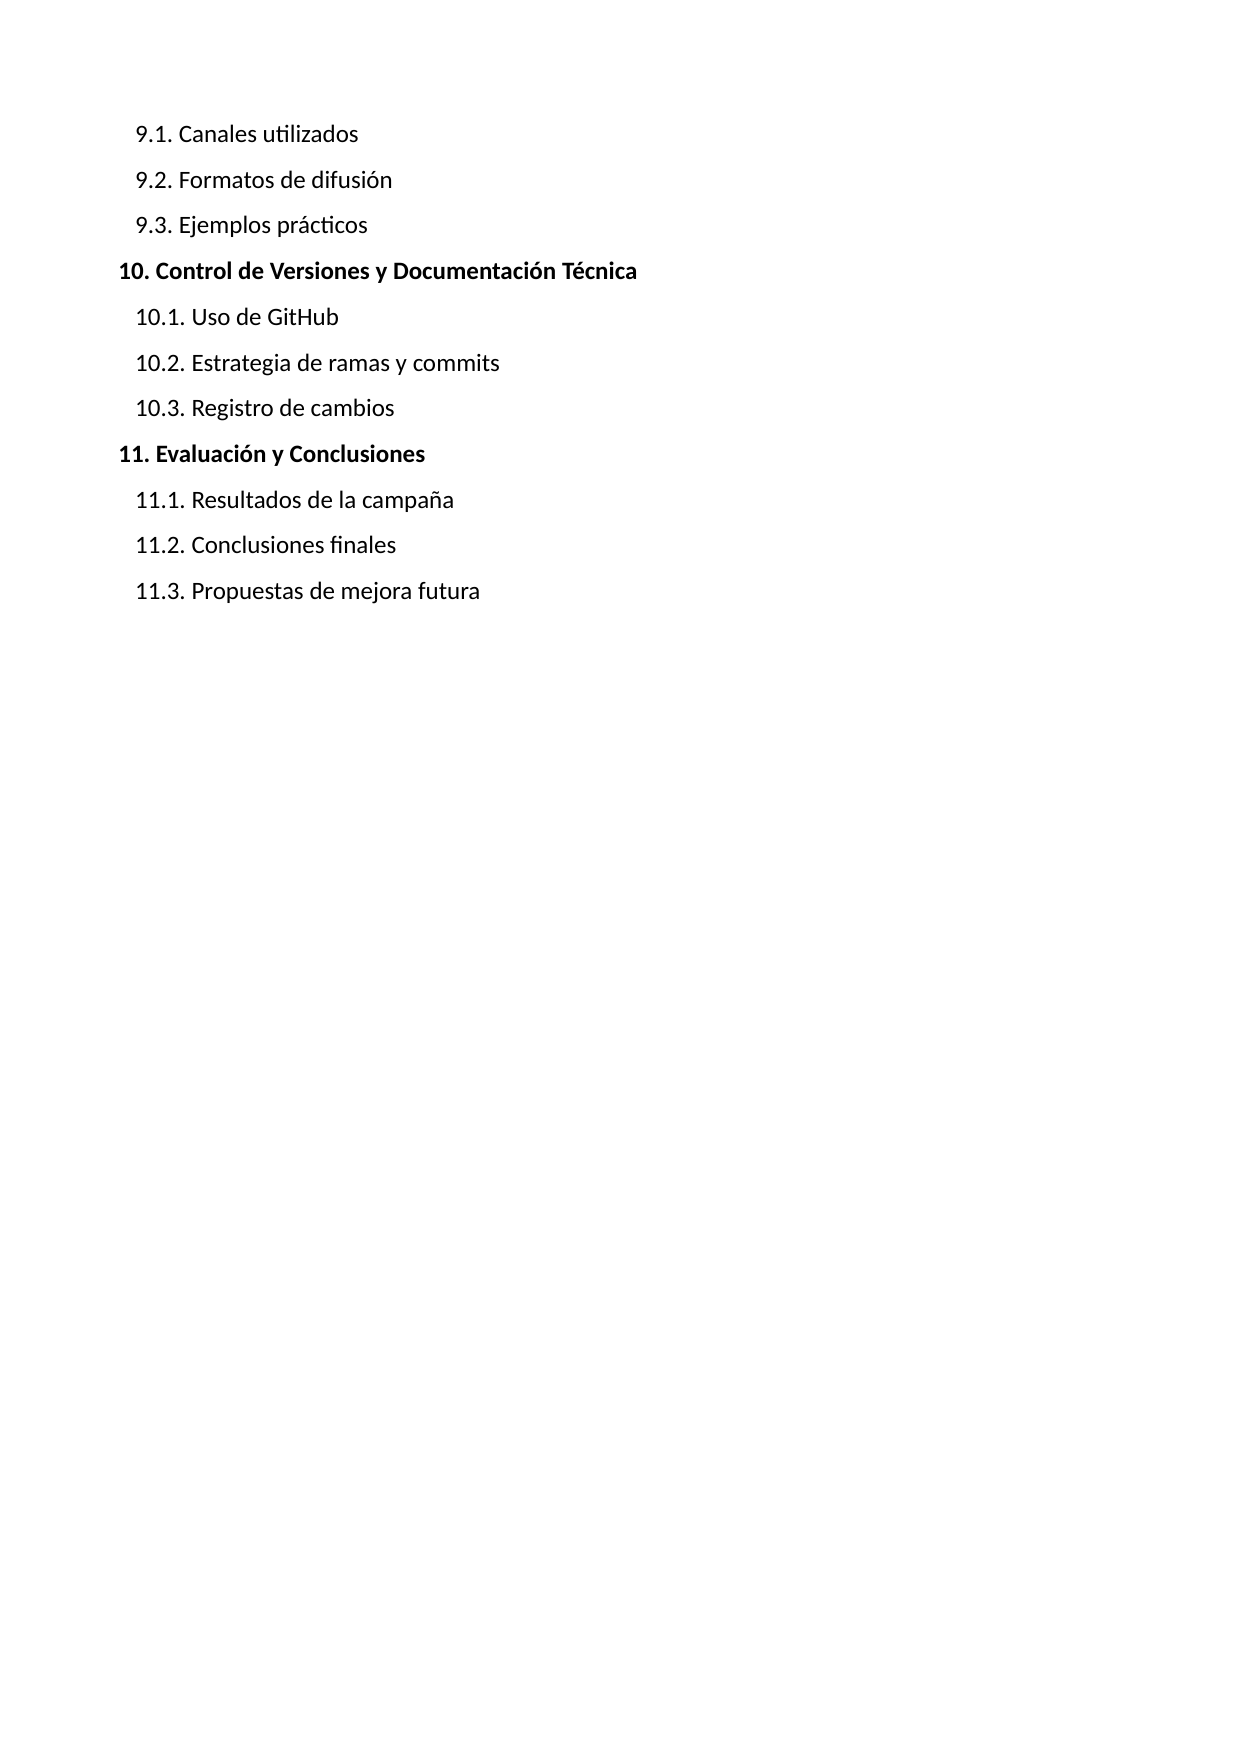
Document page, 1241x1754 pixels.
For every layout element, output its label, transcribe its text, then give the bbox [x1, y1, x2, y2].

text 10.1. Uso de GitHub [118, 301, 1122, 332]
text 11.1. Resultados de la campaña [118, 484, 1122, 514]
text 11. Evaluación y Conclusiones [118, 438, 1122, 469]
text 10. Control de Versiones y Documentación Técnica [118, 255, 1122, 286]
text 9.2. Formatos de difusión [118, 164, 1122, 194]
text 10.3. Registro de cambios [118, 392, 1122, 423]
text 10.2. Estrategia de ramas y commits [118, 347, 1122, 377]
text 9.1. Canales utilizados [118, 118, 1122, 149]
text 11.2. Conclusiones finales [118, 530, 1122, 560]
text 11.3. Propuestas de mejora futura [118, 575, 1122, 606]
text 9.3. Ejemplos prácticos [118, 209, 1122, 240]
